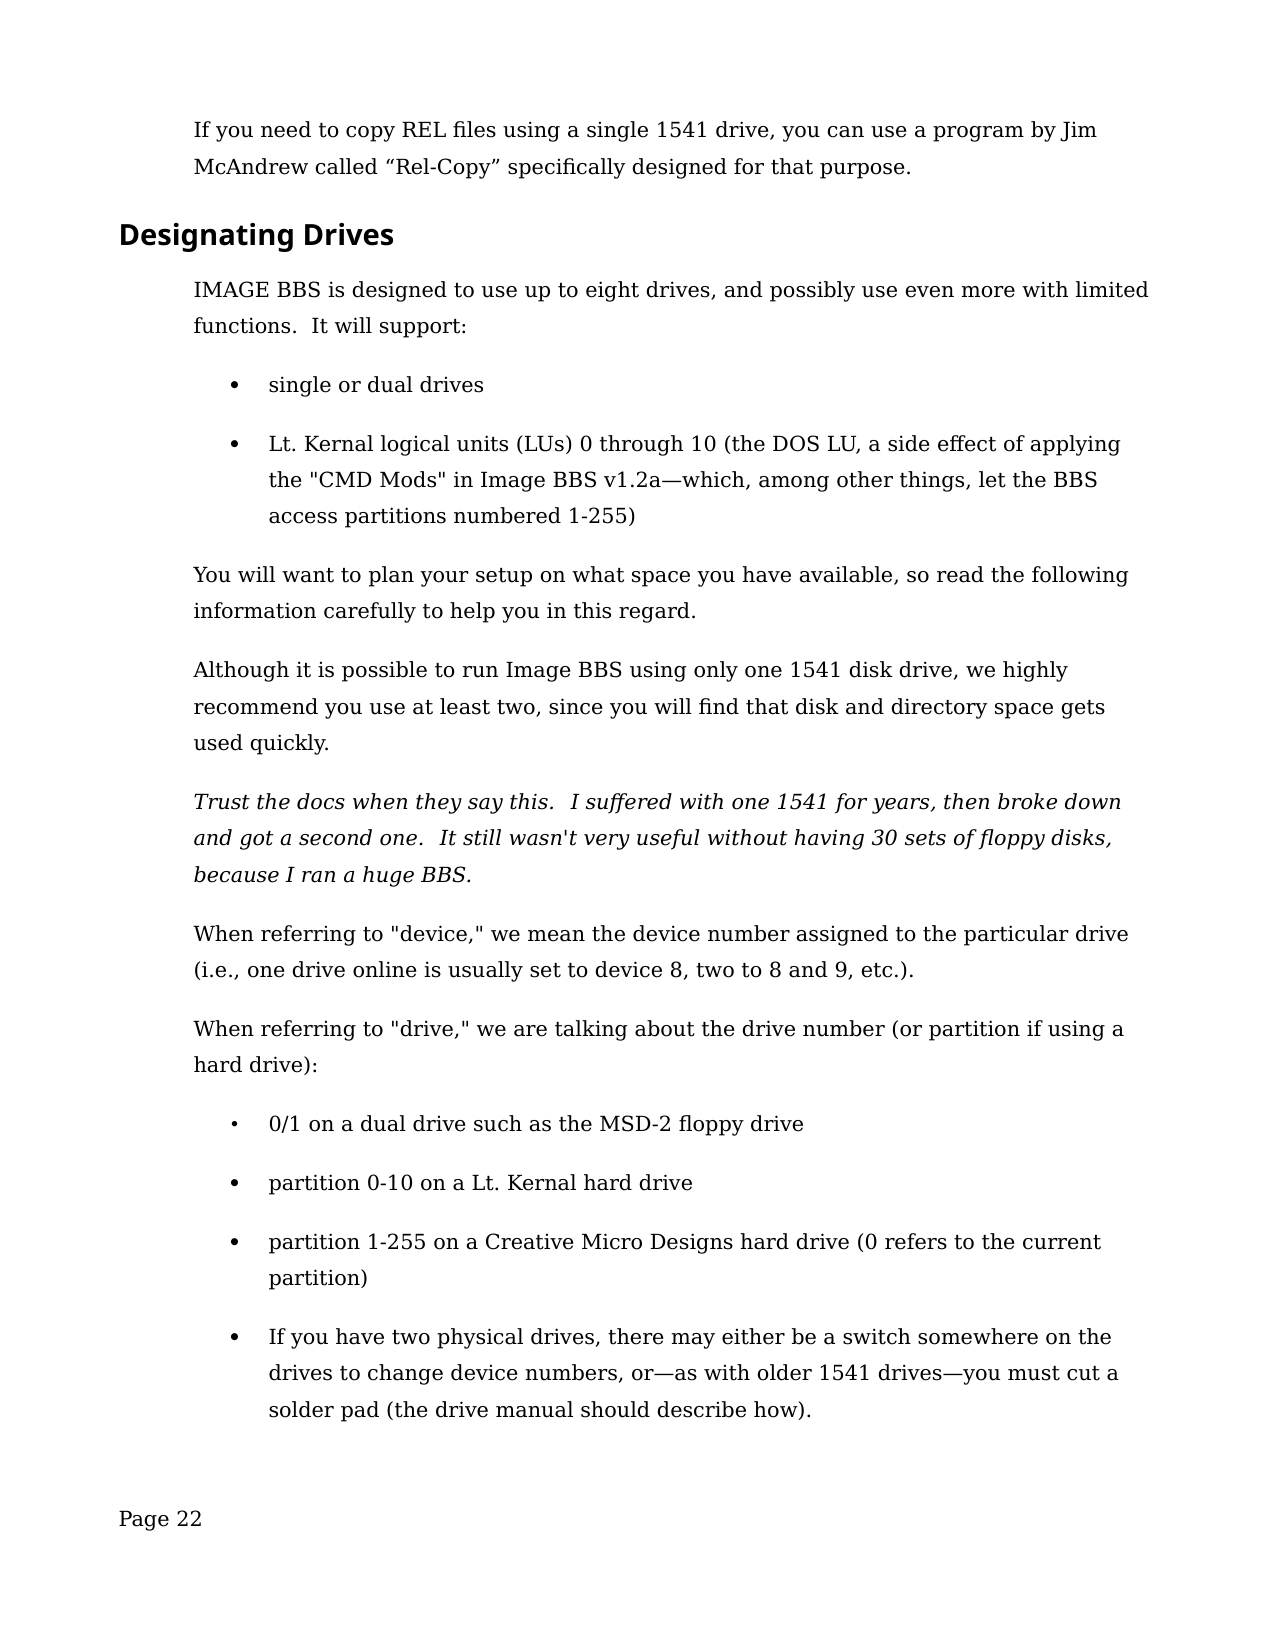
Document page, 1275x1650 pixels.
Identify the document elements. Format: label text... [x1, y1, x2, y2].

text If you need to copy REL files using a single 1541 drive, you can use a program by Jim McAndrew called “Rel-Copy” specifically designed for that purpose. [193, 118, 1157, 179]
text When referring to "drive," we are talking about the drive number (or partition if using a hard drive): [193, 1017, 1157, 1077]
text Trust the docs when they say this. I suffered with one 1541 for years, then broke down and got a second one. It still wasn't very useful without having 30 sets of floppy disks, because I ran a huge BBS. [193, 790, 1157, 887]
list 0/1 on a dual drive such as the MSD-2 floppy drive [231, 1112, 1157, 1136]
text You will want to plan your setup on what space you have available, so read the following information carefully to help you in this regard. [193, 563, 1157, 624]
list Lt. Kernal logical units (LUs) 0 through 10 (the DOS LU, a side effect of applying the "CMD Mods" in Image BBS v1.2a—which, among other things, let the BBS access partitions numbered 1-255) [231, 432, 1157, 529]
list If you have two physical drives, there may either be a switch somewhere on the drives to change device numbers, or—as with older 1541 drives—you must cut a solder pad (the drive manual should describe how). [231, 1325, 1157, 1422]
subtitle Designating Drives [118, 214, 1157, 254]
text When referring to "device," we mean the device number assigned to the particular drive (i.e., one drive online is usually set to device 8, two to 8 and 9, etc.). [193, 922, 1157, 982]
list partition 1-255 on a Creative Micro Designs hard drive (0 refers to the current partition) [231, 1230, 1157, 1290]
list single or dual drives [231, 373, 1157, 397]
list partition 0-10 on a Lt. Kernal hard drive [231, 1171, 1157, 1195]
text IMAGE BBS is designed to use up to eight drives, and possibly use even more with limited functions. It will support: [193, 278, 1157, 338]
text Although it is possible to run Image BBS using only one 1541 disk drive, we highly recommend you use at least two, since you will find that disk and directory space gets used quickly. [193, 658, 1157, 755]
